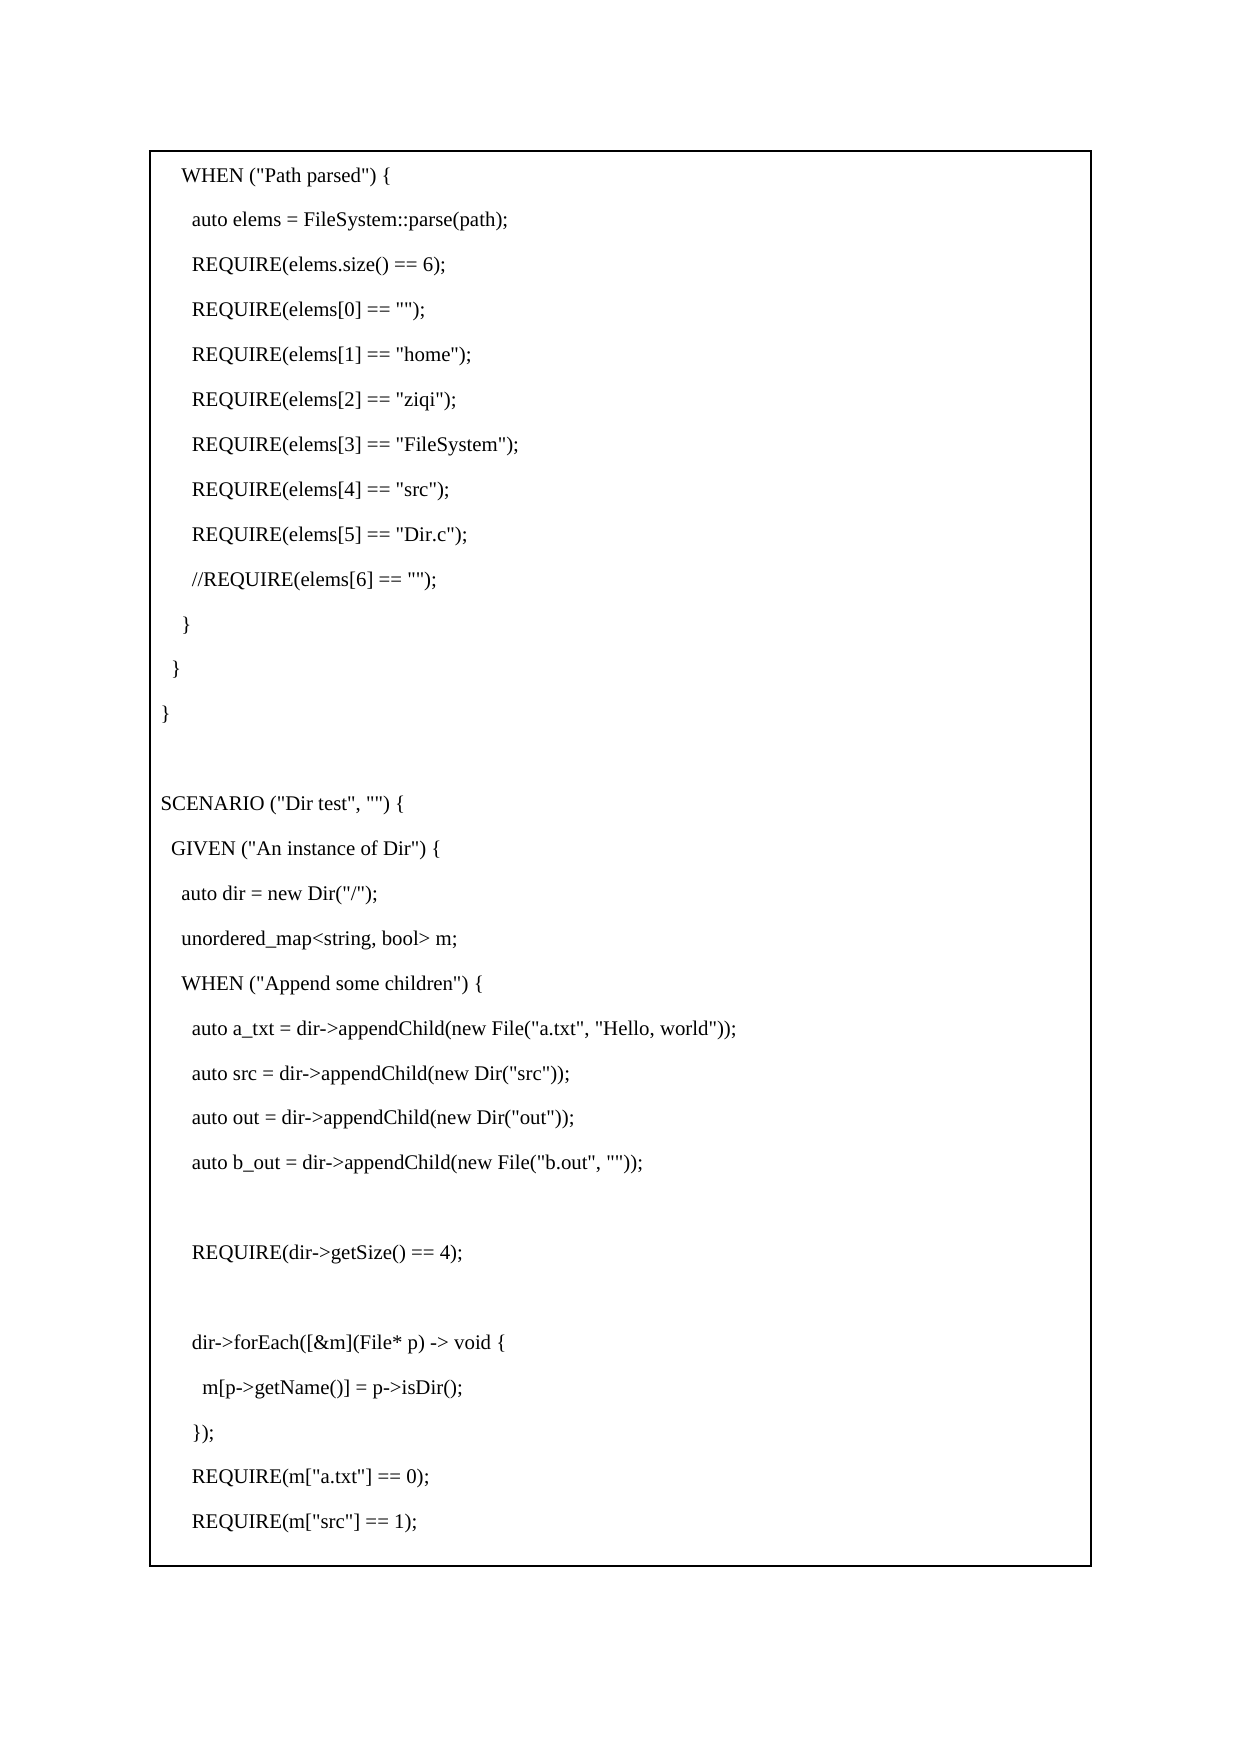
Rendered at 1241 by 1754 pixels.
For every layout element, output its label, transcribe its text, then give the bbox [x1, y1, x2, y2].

table_header WHEN ("Path parsed") { auto elems = FileSystem::parse(path); REQUIRE(elems.size() == 6); REQUIRE(elems[0] == ""); REQUIRE(elems[1] == "home"); REQUIRE(elems[2] == "ziqi"); REQUIRE(elems[3] == "FileSystem"); REQUIRE(elems[4] == "src"); REQUIRE(elems[5] == "Dir.c"); //REQUIRE(elems[6] == ""); } } } SCENARIO ("Dir test", "") { GIVEN ("An instance of Dir") { auto dir = new Dir("/"); unordered_map<string, bool> m; WHEN ("Append some children") { auto a_txt = dir->appendChild(new File("a.txt", "Hello, world")); auto src = dir->appendChild(new Dir("src")); auto out = dir->appendChild(new Dir("out")); auto b_out = dir->appendChild(new File("b.out", "")); REQUIRE(dir->getSize() == 4); dir->forEach([&m](File* p) -> void { m[p->getName()] = p->isDir(); }); REQUIRE(m["a.txt"] == 0); REQUIRE(m["src"] == 1); [151, 152, 1090, 1565]
